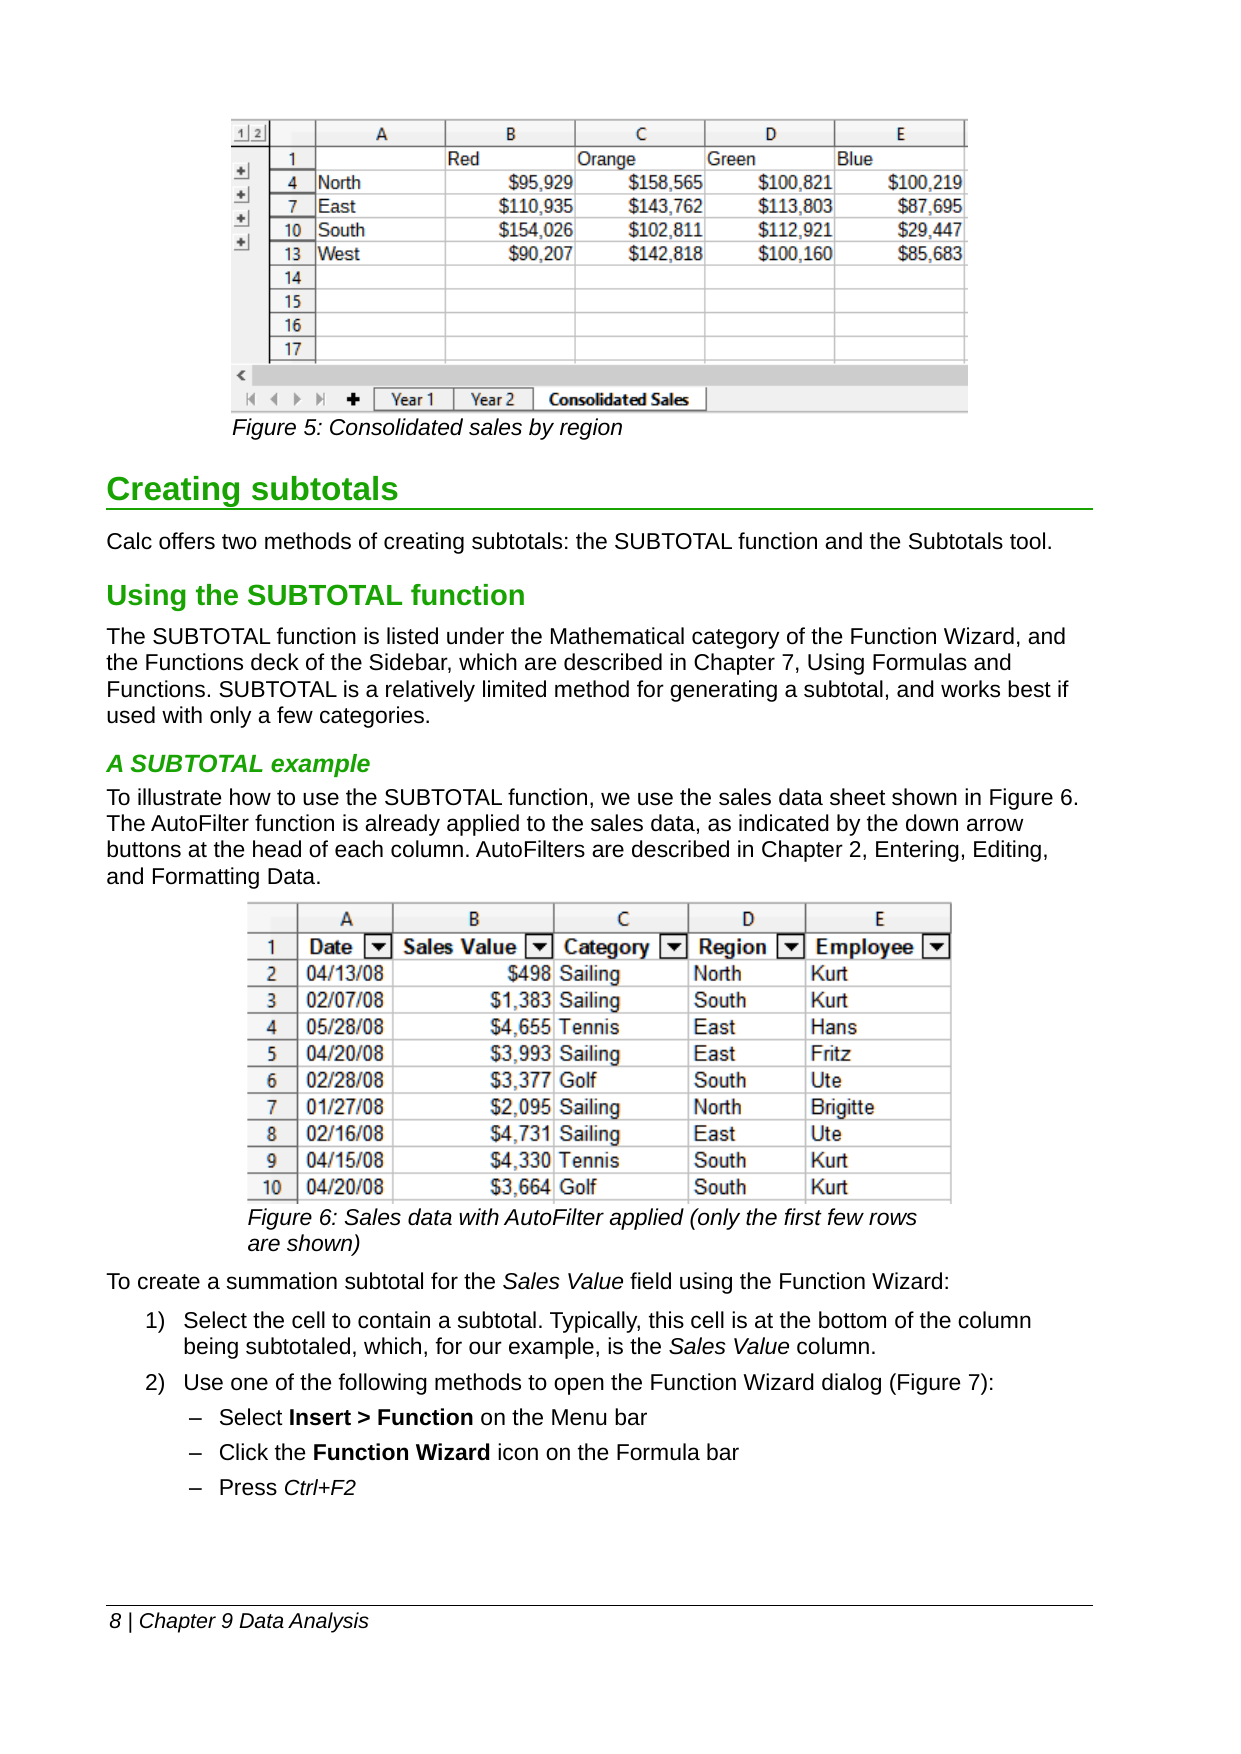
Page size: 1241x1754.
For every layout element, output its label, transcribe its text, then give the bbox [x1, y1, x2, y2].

subtitle A SUBTOTAL example [106, 749, 1093, 778]
picture [247, 901, 952, 1204]
text The SUBTOTAL function is listed under the Mathematical category of the Function Wizard, and the Functions deck of the Sidebar, which are described in Chapter 7, Using Formulas and Functions. SUBTOTAL is a relatively limited method for generating a subtotal, and works best if used with only a few categories. [106, 623, 1093, 728]
list Use one of the following methods to open the Function Wizard dialog (Figure 7): [165, 1368, 1093, 1395]
list Press Ctrl+F2 [189, 1474, 1093, 1501]
picture [231, 118, 968, 414]
text To illustrate how to use the SUBTOTAL function, we use the sales data sheet shown in Figure 6. The AutoFilter function is already applied to the sales data, as indicated by the down arrow buttons at the head of each column. AutoFilters are described in Chapter 2, Entering, Editing, and Formatting Data. [106, 784, 1093, 889]
text Figure 5: Consolidated sales by region [232, 414, 967, 440]
subtitle Creating subtotals [106, 469, 1093, 508]
text Figure 6: Sales data with AutoFilter applied (only the first few rows are shown) [247, 1204, 952, 1256]
list Select the cell to contain a subtotal. Typically, this cell is at the bottom of the column being subtotaled, which, for our example, is the Sales Value column. [165, 1307, 1093, 1360]
text To create a summation subtotal for the Sales Value field using the Function Wizard: [106, 1268, 1093, 1294]
text Calc offers two methods of creating subtotals: the SUBTOTAL function and the Subtotals tool. [106, 528, 1093, 554]
list Click the Function Wizard icon on the Formula bar [189, 1439, 1093, 1465]
subtitle Using the SUBTOTAL function [106, 578, 1093, 611]
list Select Insert > Function on the Menu bar [189, 1404, 1093, 1430]
